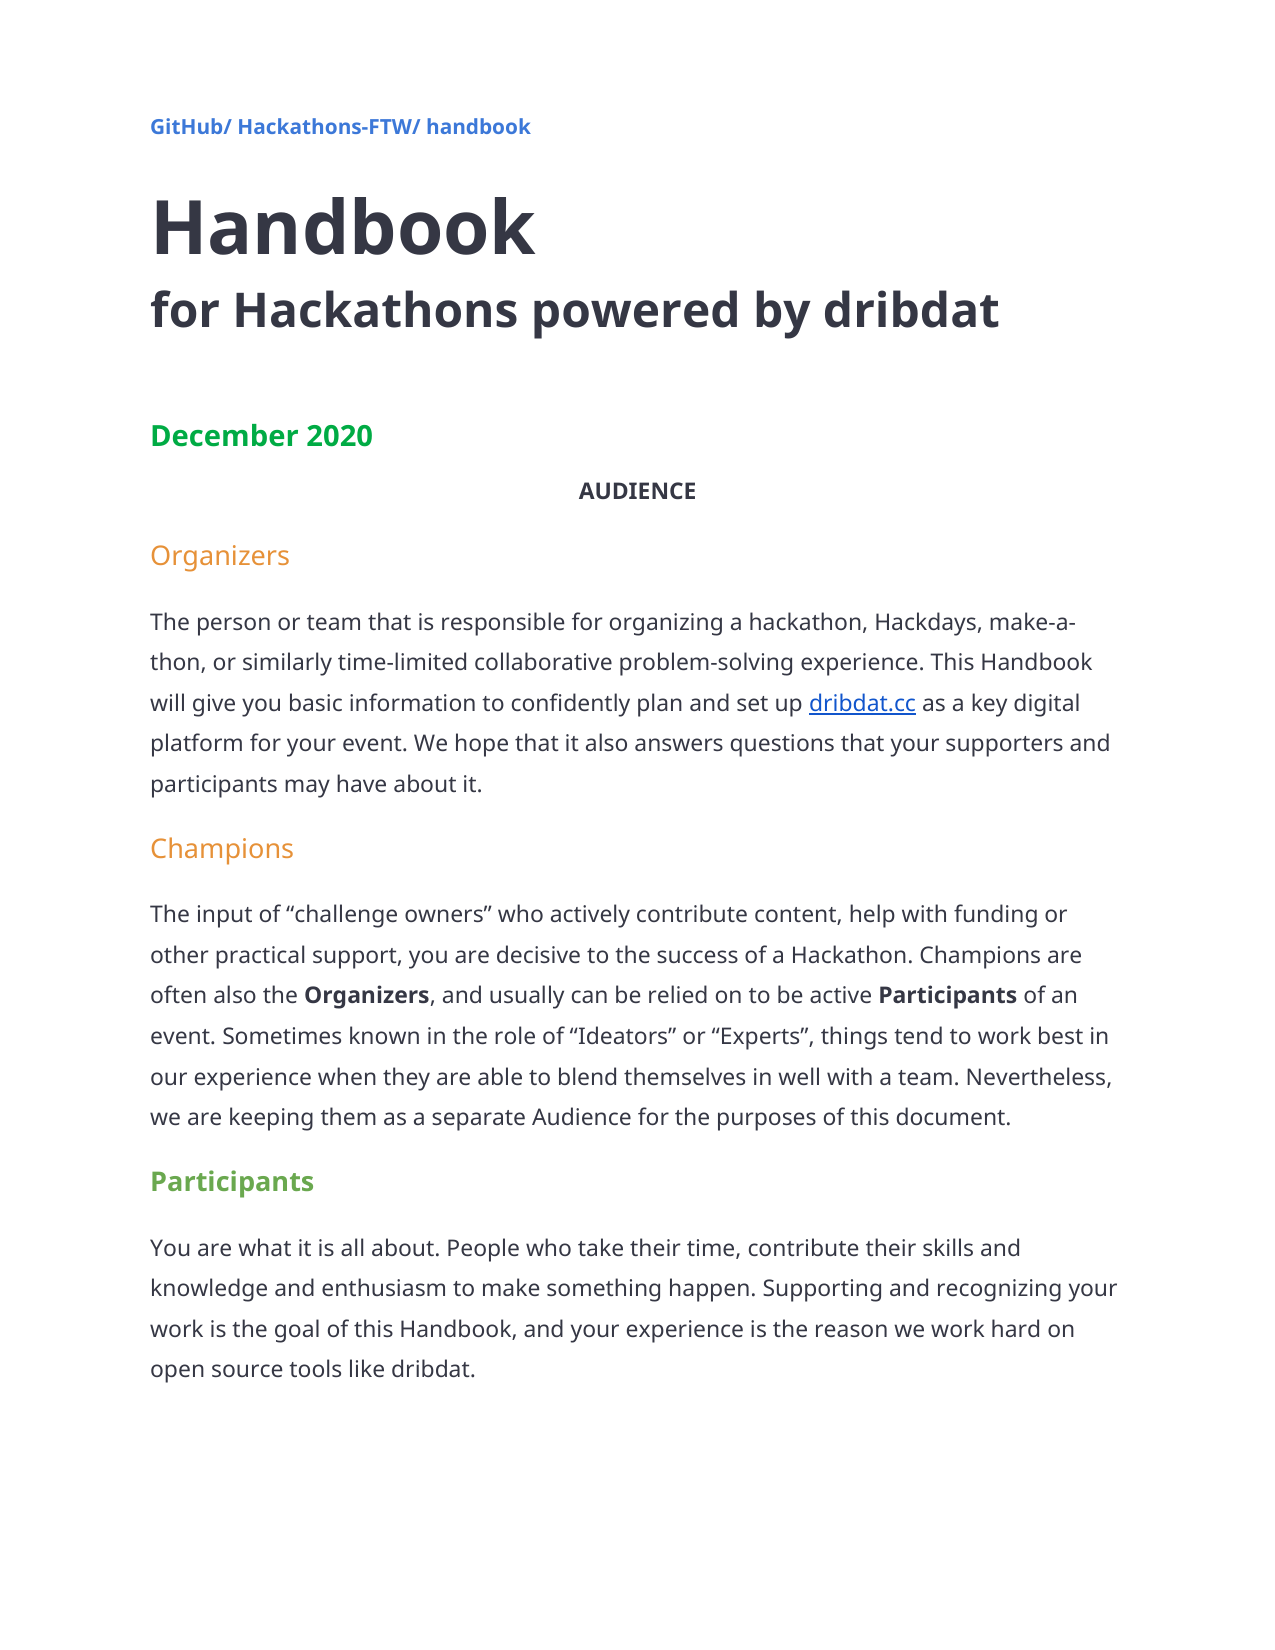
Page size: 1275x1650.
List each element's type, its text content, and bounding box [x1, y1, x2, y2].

text AUDIENCE [150, 475, 1125, 507]
title Handbook for Hackathons powered by dribdat [150, 174, 1125, 342]
text Champions [150, 829, 1125, 866]
subtitle December 2020 [150, 375, 1125, 454]
text The input of “challenge owners” who actively contribute content, help with funding or other practical support, you are decisive to the success of a Hackathon. Champions are often also the Organizers, and usually can be relied on to be active Participants of an event. Sometimes known in the role of “Ideators” or “Experts”, things tend to work best in our experience when they are able to blend themselves in well with a team. Nevertheless, we are keeping them as a separate Audience for the purposes of this document. [150, 898, 1125, 1133]
text GitHub/ Hackathons-FTW/ handbook [150, 112, 1125, 141]
text The person or team that is responsible for organizing a hackathon, Hackdays, make-a-thon, or similarly time-limited collaborative problem-solving experience. This Handbook will give you basic information to confidently plan and set up dribdat.cc as a key digital platform for your event. We hope that it also answers questions that your supporters and participants may have about it. [150, 606, 1125, 799]
text Organizers [150, 537, 1125, 574]
text Participants [150, 1163, 1125, 1200]
text You are what it is all about. People who take their time, contribute their skills and knowledge and enthusiasm to make something happen. Supporting and recognizing your work is the goal of this Handbook, and your experience is the reason we work hard on open source tools like dribdat. [150, 1232, 1125, 1385]
